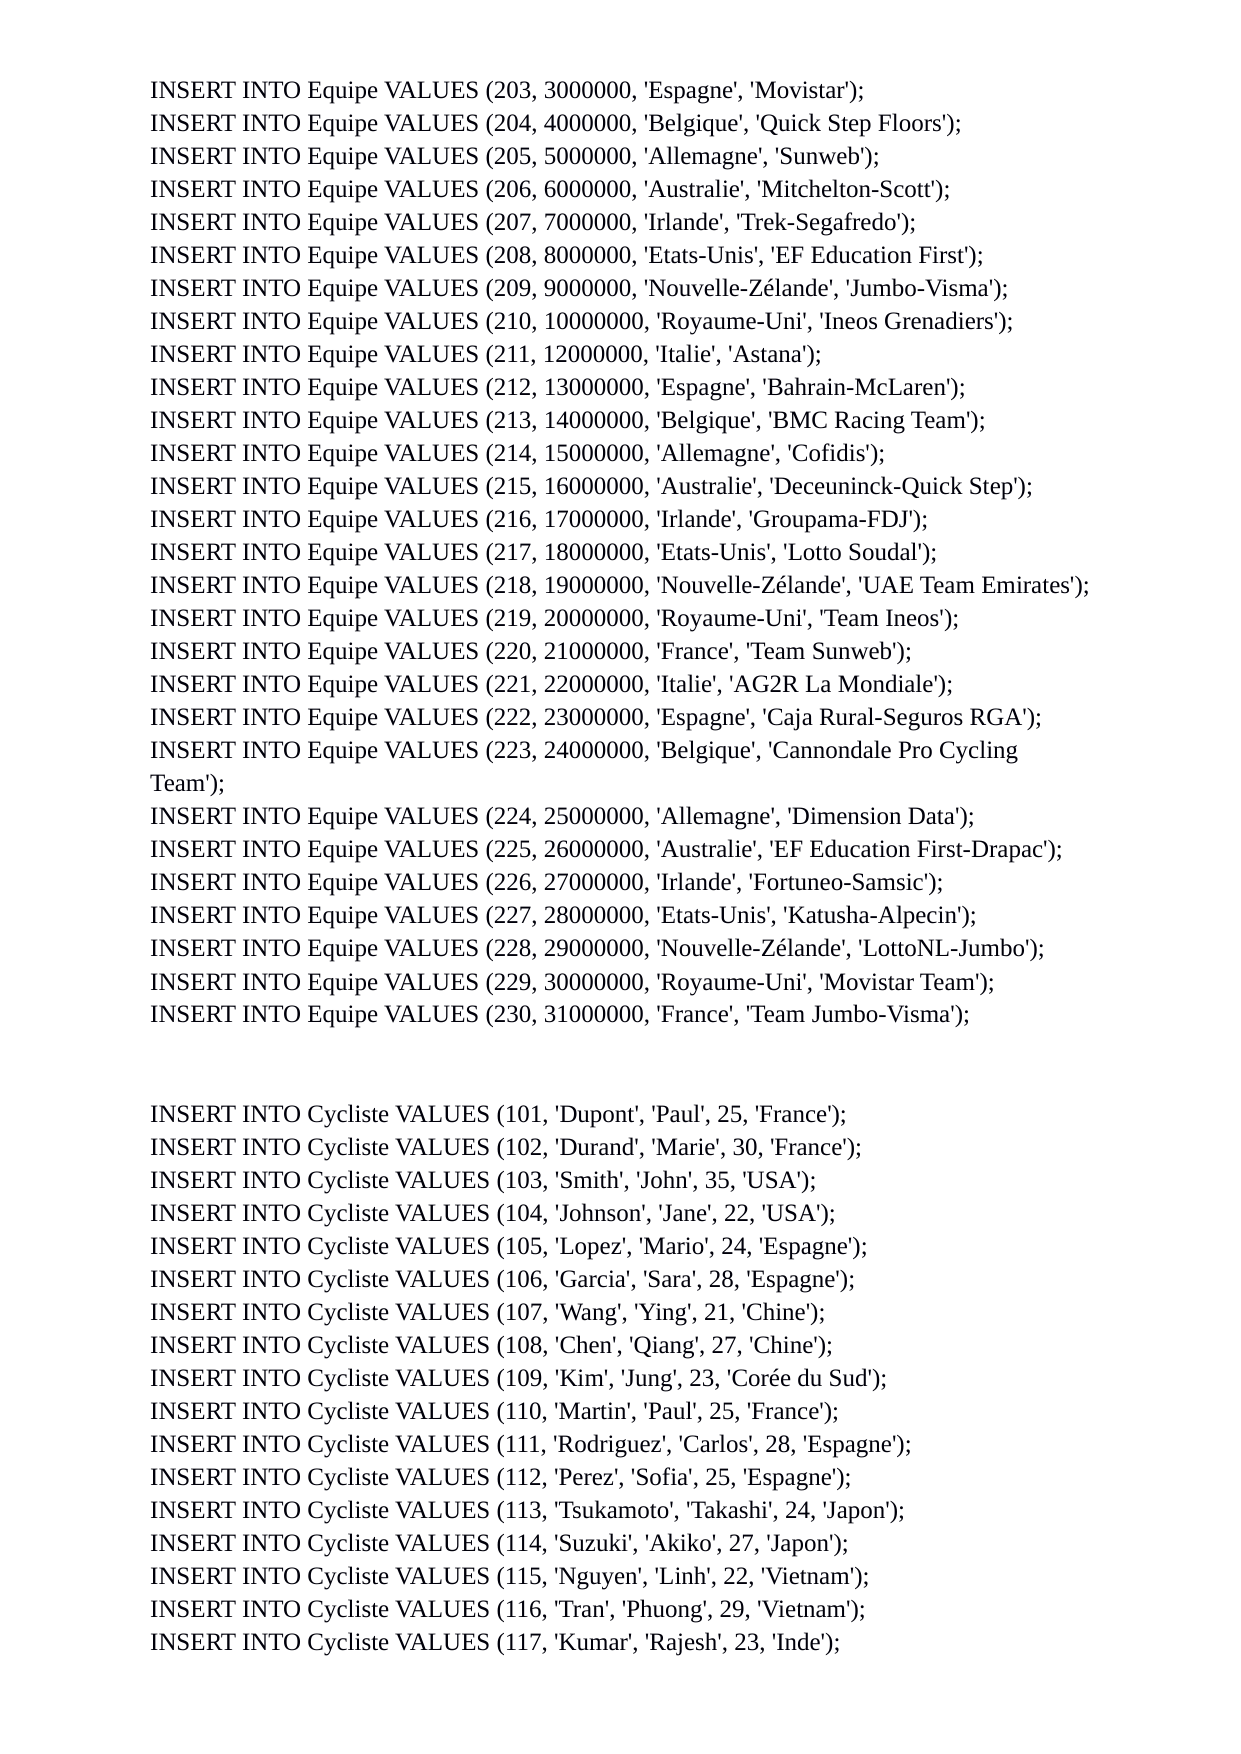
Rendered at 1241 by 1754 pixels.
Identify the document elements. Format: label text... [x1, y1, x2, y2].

text INSERT INTO Equipe VALUES (213, 14000000, 'Belgique', 'BMC Racing Team'); [150, 405, 1090, 434]
text INSERT INTO Equipe VALUES (208, 8000000, 'Etats-Unis', 'EF Education First'); [150, 240, 1090, 269]
text INSERT INTO Equipe VALUES (225, 26000000, 'Australie', 'EF Education First-Drapac'); [150, 834, 1090, 863]
text INSERT INTO Equipe VALUES (220, 21000000, 'France', 'Team Sunweb'); [150, 636, 1090, 665]
text INSERT INTO Cycliste VALUES (115, 'Nguyen', 'Linh', 22, 'Vietnam'); [150, 1561, 1090, 1590]
text INSERT INTO Cycliste VALUES (109, 'Kim', 'Jung', 23, 'Corée du Sud'); [150, 1363, 1090, 1392]
text INSERT INTO Equipe VALUES (207, 7000000, 'Irlande', 'Trek-Segafredo'); [150, 207, 1090, 236]
text INSERT INTO Equipe VALUES (224, 25000000, 'Allemagne', 'Dimension Data'); [150, 801, 1090, 830]
text INSERT INTO Equipe VALUES (217, 18000000, 'Etats-Unis', 'Lotto Soudal'); [150, 537, 1090, 566]
text INSERT INTO Equipe VALUES (204, 4000000, 'Belgique', 'Quick Step Floors'); [150, 108, 1090, 137]
text INSERT INTO Cycliste VALUES (104, 'Johnson', 'Jane', 22, 'USA'); [150, 1198, 1090, 1226]
text INSERT INTO Equipe VALUES (222, 23000000, 'Espagne', 'Caja Rural-Seguros RGA'); [150, 702, 1090, 731]
text INSERT INTO Equipe VALUES (229, 30000000, 'Royaume-Uni', 'Movistar Team'); [150, 967, 1090, 995]
text INSERT INTO Cycliste VALUES (117, 'Kumar', 'Rajesh', 23, 'Inde'); [150, 1627, 1090, 1656]
text INSERT INTO Equipe VALUES (211, 12000000, 'Italie', 'Astana'); [150, 339, 1090, 368]
text INSERT INTO Equipe VALUES (227, 28000000, 'Etats-Unis', 'Katusha-Alpecin'); [150, 901, 1090, 929]
text INSERT INTO Equipe VALUES (216, 17000000, 'Irlande', 'Groupama-FDJ'); [150, 504, 1090, 533]
text INSERT INTO Cycliste VALUES (110, 'Martin', 'Paul', 25, 'France'); [150, 1396, 1090, 1424]
text INSERT INTO Equipe VALUES (210, 10000000, 'Royaume-Uni', 'Ineos Grenadiers'); [150, 306, 1090, 335]
text INSERT INTO Cycliste VALUES (114, 'Suzuki', 'Akiko', 27, 'Japon'); [150, 1528, 1090, 1557]
text INSERT INTO Cycliste VALUES (103, 'Smith', 'John', 35, 'USA'); [150, 1165, 1090, 1193]
text INSERT INTO Equipe VALUES (203, 3000000, 'Espagne', 'Movistar'); [150, 75, 1090, 104]
text INSERT INTO Equipe VALUES (205, 5000000, 'Allemagne', 'Sunweb'); [150, 141, 1090, 170]
text INSERT INTO Cycliste VALUES (107, 'Wang', 'Ying', 21, 'Chine'); [150, 1297, 1090, 1326]
text INSERT INTO Cycliste VALUES (113, 'Tsukamoto', 'Takashi', 24, 'Japon'); [150, 1495, 1090, 1524]
text INSERT INTO Cycliste VALUES (102, 'Durand', 'Marie', 30, 'France'); [150, 1132, 1090, 1160]
text INSERT INTO Equipe VALUES (215, 16000000, 'Australie', 'Deceuninck-Quick Step'); [150, 471, 1090, 500]
text INSERT INTO Equipe VALUES (223, 24000000, 'Belgique', 'Cannondale Pro Cycling Team'); [150, 735, 1090, 797]
text INSERT INTO Equipe VALUES (212, 13000000, 'Espagne', 'Bahrain-McLaren'); [150, 372, 1090, 401]
text INSERT INTO Cycliste VALUES (111, 'Rodriguez', 'Carlos', 28, 'Espagne'); [150, 1429, 1090, 1458]
text INSERT INTO Cycliste VALUES (106, 'Garcia', 'Sara', 28, 'Espagne'); [150, 1264, 1090, 1292]
text INSERT INTO Cycliste VALUES (108, 'Chen', 'Qiang', 27, 'Chine'); [150, 1330, 1090, 1358]
text INSERT INTO Equipe VALUES (206, 6000000, 'Australie', 'Mitchelton-Scott'); [150, 174, 1090, 203]
text INSERT INTO Equipe VALUES (209, 9000000, 'Nouvelle-Zélande', 'Jumbo-Visma'); [150, 273, 1090, 302]
text INSERT INTO Cycliste VALUES (116, 'Tran', 'Phuong', 29, 'Vietnam'); [150, 1594, 1090, 1623]
text INSERT INTO Equipe VALUES (214, 15000000, 'Allemagne', 'Cofidis'); [150, 438, 1090, 467]
text INSERT INTO Equipe VALUES (230, 31000000, 'France', 'Team Jumbo-Visma'); [150, 999, 1090, 1028]
text INSERT INTO Equipe VALUES (228, 29000000, 'Nouvelle-Zélande', 'LottoNL-Jumbo'); [150, 933, 1090, 962]
text INSERT INTO Cycliste VALUES (101, 'Dupont', 'Paul', 25, 'France'); [150, 1099, 1090, 1127]
text INSERT INTO Equipe VALUES (226, 27000000, 'Irlande', 'Fortuneo-Samsic'); [150, 867, 1090, 896]
text INSERT INTO Equipe VALUES (221, 22000000, 'Italie', 'AG2R La Mondiale'); [150, 669, 1090, 698]
text INSERT INTO Equipe VALUES (219, 20000000, 'Royaume-Uni', 'Team Ineos'); [150, 603, 1090, 632]
text INSERT INTO Equipe VALUES (218, 19000000, 'Nouvelle-Zélande', 'UAE Team Emirates'); [150, 570, 1090, 599]
text INSERT INTO Cycliste VALUES (105, 'Lopez', 'Mario', 24, 'Espagne'); [150, 1231, 1090, 1259]
text INSERT INTO Cycliste VALUES (112, 'Perez', 'Sofia', 25, 'Espagne'); [150, 1462, 1090, 1491]
